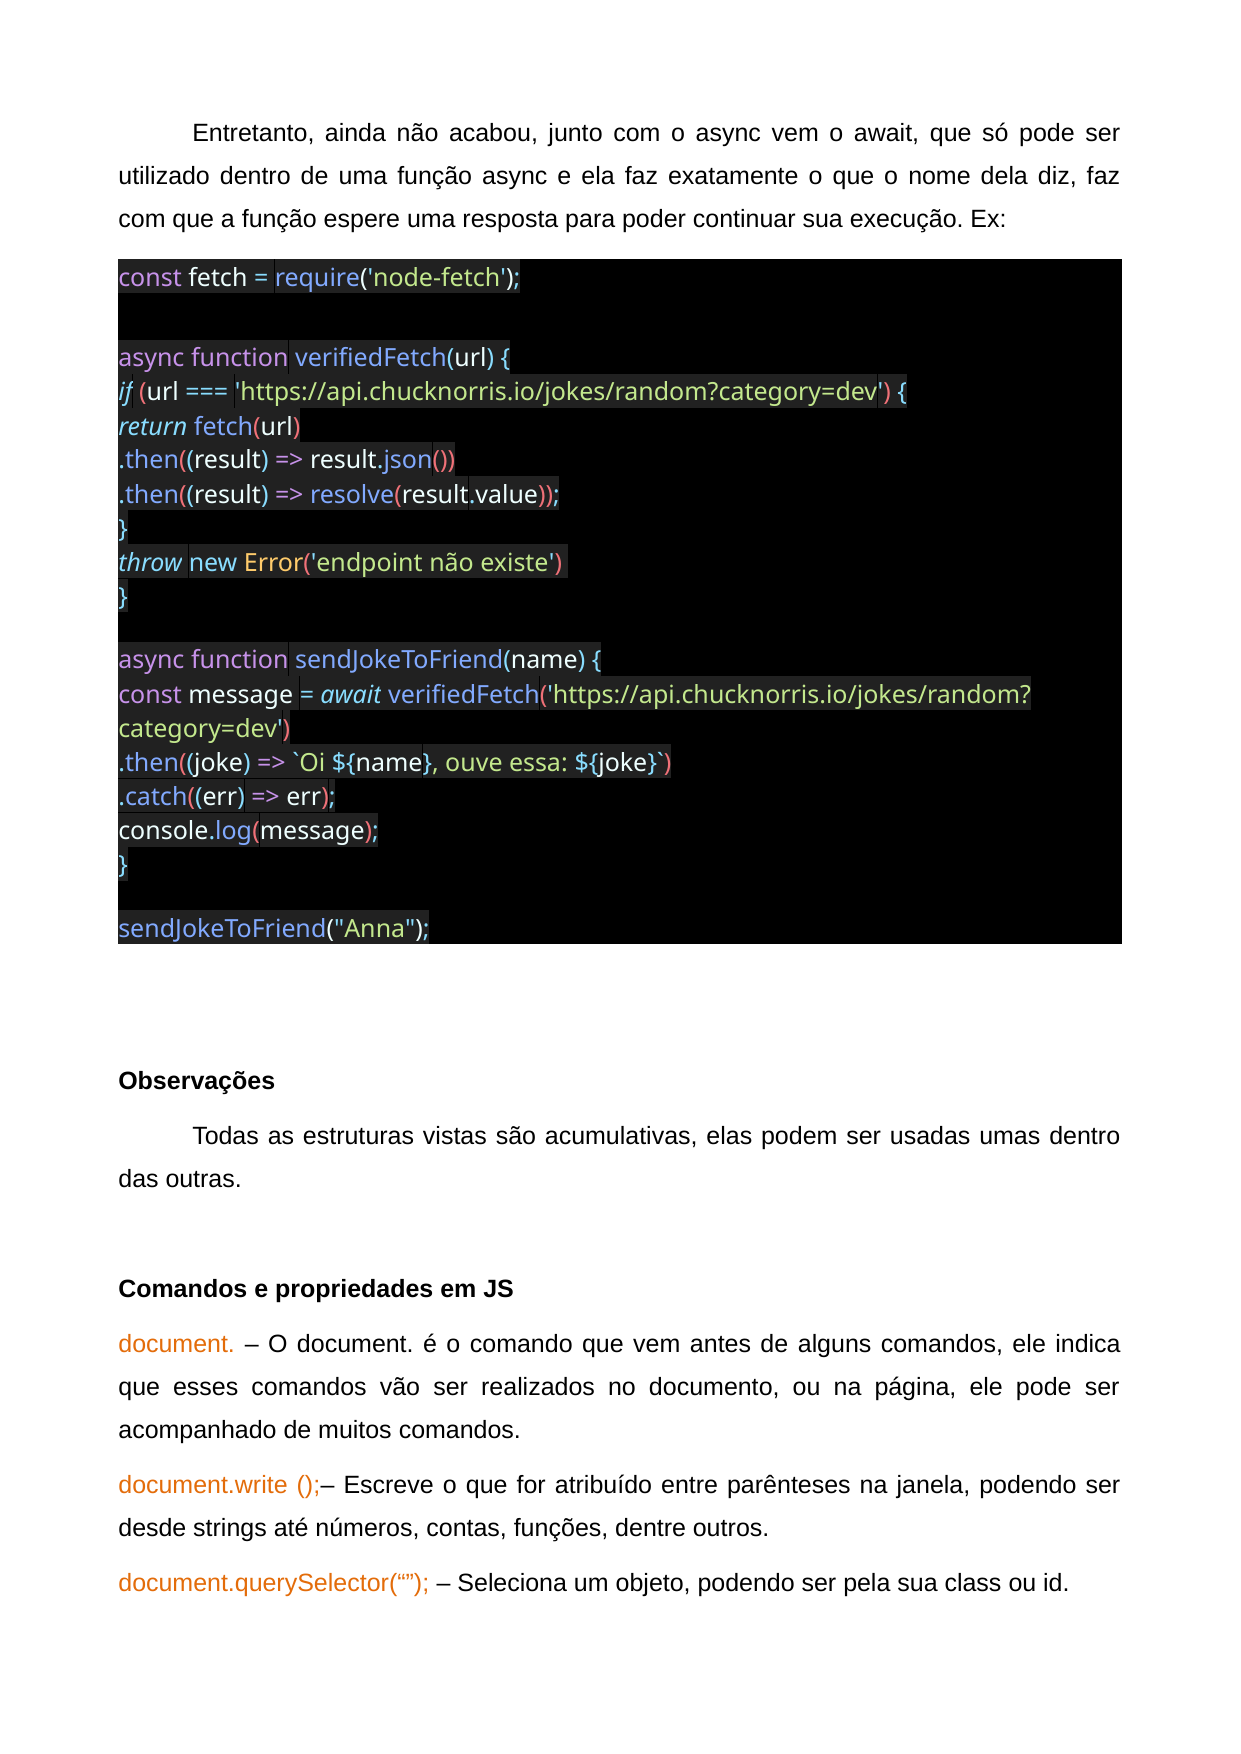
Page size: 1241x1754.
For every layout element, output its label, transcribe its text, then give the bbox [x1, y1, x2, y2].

text } [118, 510, 1122, 544]
text Entretanto, ainda não acabou, junto com o async vem o await, que só pode ser utilizado dentro de uma função async e ela faz exatamente o que o nome dela diz, faz com que a função espere uma resposta para poder continuar sua execução. Ex: [118, 118, 1122, 233]
text document.write ();– Escreve o que for atribuído entre parênteses na janela, podendo ser desde strings até números, contas, funções, dentre outros. [118, 1470, 1122, 1542]
text throw new Error('endpoint não existe') [118, 544, 1122, 578]
text const fetch = require('node-fetch'); [118, 259, 1122, 293]
text .then((result) => resolve(result.value)); [118, 476, 1122, 510]
text .catch((err) => err); [118, 778, 1122, 812]
text sendJokeToFriend("Anna"); [118, 910, 1122, 944]
text Comandos e propriedades em JS [118, 1274, 1122, 1302]
text Todas as estruturas vistas são acumulativas, elas podem ser usadas umas dentro das outras. [118, 1121, 1122, 1193]
text document. – O document. é o comando que vem antes de alguns comandos, ele indica que esses comandos vão ser realizados no documento, ou na página, ele pode ser acompanhado de muitos comandos. [118, 1329, 1122, 1444]
text if (url === 'https://api.chucknorris.io/jokes/random?category=dev') { [118, 374, 1122, 408]
text } [118, 847, 1122, 881]
text async function verifiedFetch(url) { [118, 340, 1122, 374]
text .then((joke) => `Oi ${name}, ouve essa: ${joke}`) [118, 744, 1122, 778]
text async function sendJokeToFriend(name) { [118, 642, 1122, 676]
text Observações [118, 1066, 1122, 1095]
text document.querySelector(“”); – Seleciona um objeto, podendo ser pela sua class ou id. [118, 1568, 1122, 1597]
text const message = await verifiedFetch('https://api.chucknorris.io/jokes/random?category=dev') [118, 676, 1122, 744]
text } [118, 578, 1122, 612]
text return fetch(url) [118, 408, 1122, 442]
text console.log(message); [118, 812, 1122, 847]
text .then((result) => result.json()) [118, 442, 1122, 476]
